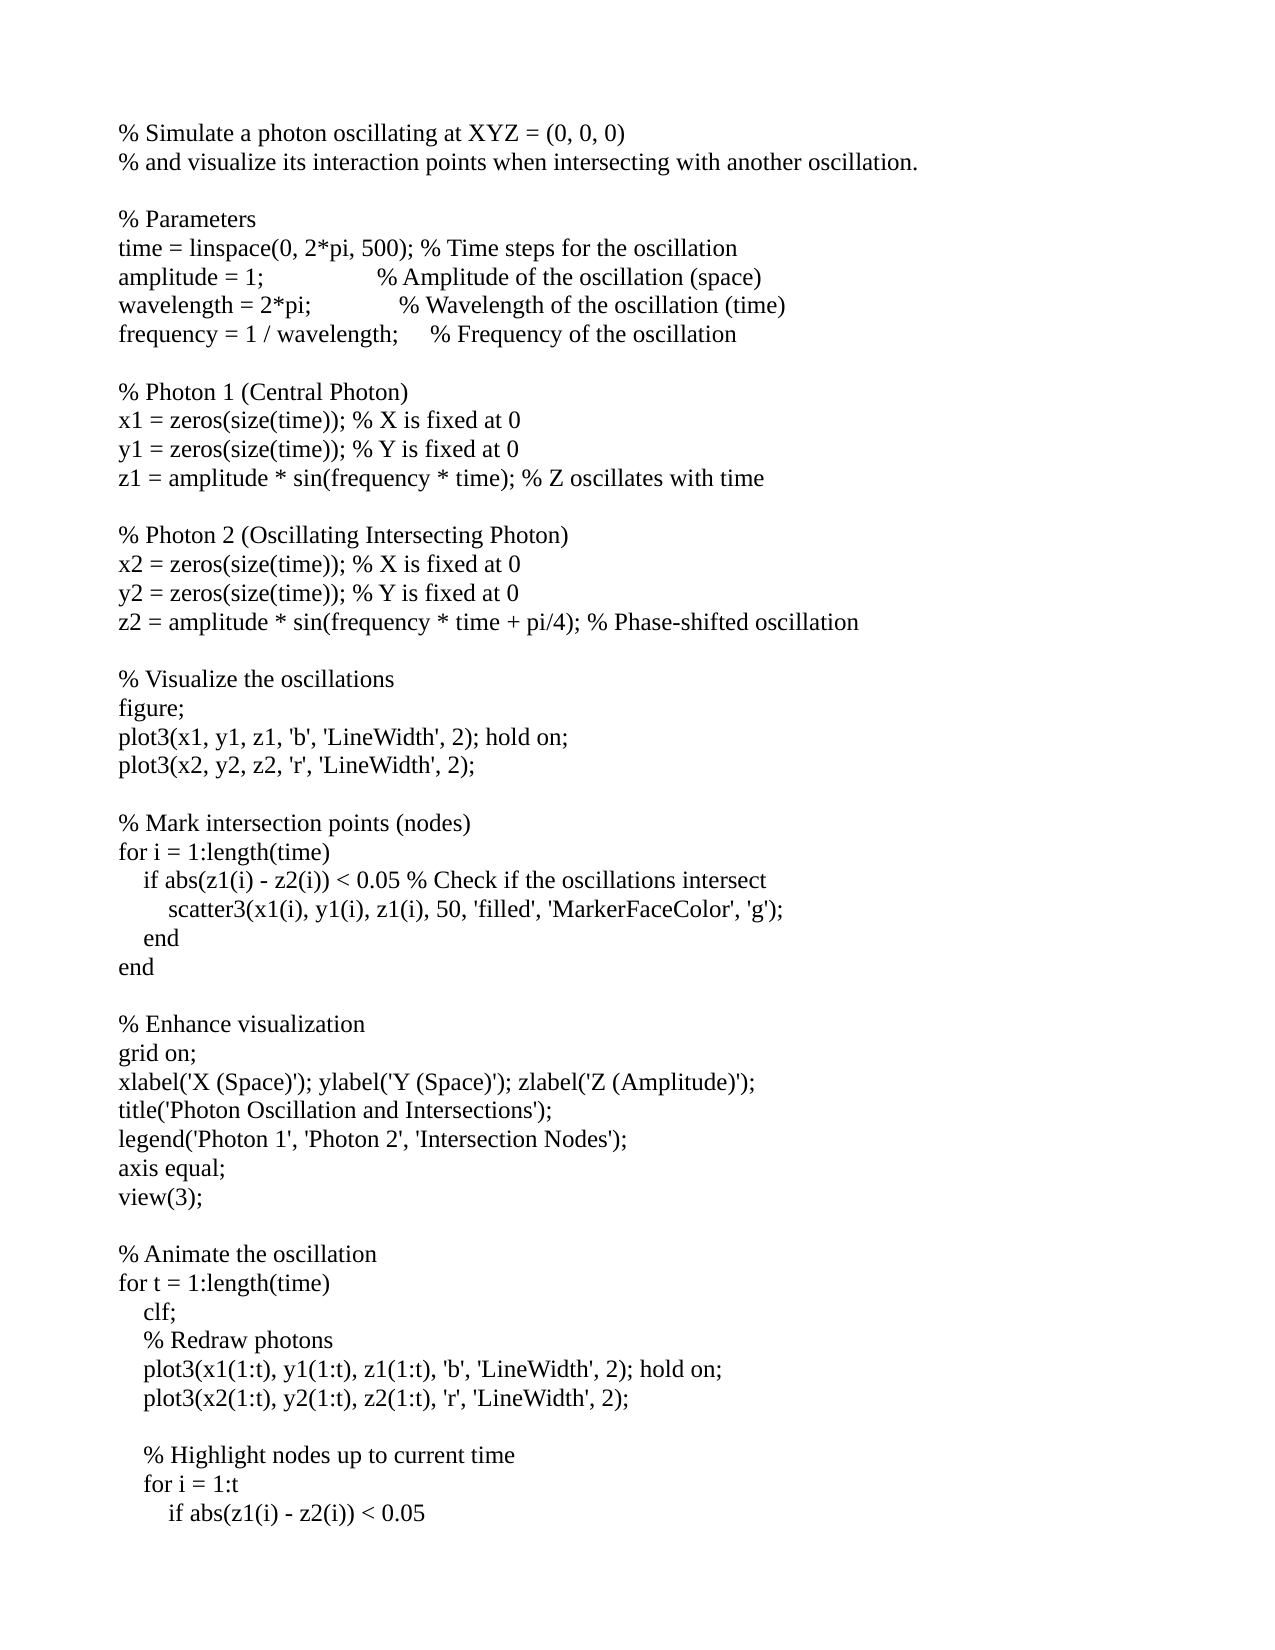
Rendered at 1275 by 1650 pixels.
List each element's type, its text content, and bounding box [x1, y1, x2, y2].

text scatter3(x1(i), y1(i), z1(i), 50, 'filled', 'MarkerFaceColor', 'g'); [118, 894, 1157, 923]
text legend('Photon 1', 'Photon 2', 'Intersection Nodes'); [118, 1124, 1157, 1153]
text wavelength = 2*pi; % Wavelength of the oscillation (time) [118, 291, 1157, 319]
text plot3(x1(1:t), y1(1:t), z1(1:t), 'b', 'LineWidth', 2); hold on; [118, 1354, 1157, 1383]
text % Photon 1 (Central Photon) [118, 377, 1157, 406]
text % Parameters [118, 204, 1157, 233]
text amplitude = 1; % Amplitude of the oscillation (space) [118, 262, 1157, 291]
text % and visualize its interaction points when intersecting with another oscillation. [118, 147, 1157, 176]
text for t = 1:length(time) [118, 1268, 1157, 1297]
text axis equal; [118, 1153, 1157, 1182]
text z2 = amplitude * sin(frequency * time + pi/4); % Phase-shifted oscillation [118, 607, 1157, 636]
text y2 = zeros(size(time)); % Y is fixed at 0 [118, 578, 1157, 607]
text plot3(x2(1:t), y2(1:t), z2(1:t), 'r', 'LineWidth', 2); [118, 1383, 1157, 1412]
text % Enhance visualization [118, 1009, 1157, 1038]
text % Redraw photons [118, 1326, 1157, 1354]
text title('Photon Oscillation and Intersections'); [118, 1096, 1157, 1124]
text % Simulate a photon oscillating at XYZ = (0, 0, 0) [118, 118, 1157, 147]
text plot3(x1, y1, z1, 'b', 'LineWidth', 2); hold on; [118, 722, 1157, 751]
text % Animate the oscillation [118, 1239, 1157, 1268]
text if abs(z1(i) - z2(i)) < 0.05 [118, 1498, 1157, 1527]
text y1 = zeros(size(time)); % Y is fixed at 0 [118, 434, 1157, 463]
text for i = 1:t [118, 1469, 1157, 1498]
text % Photon 2 (Oscillating Intersecting Photon) [118, 521, 1157, 549]
text xlabel('X (Space)'); ylabel('Y (Space)'); zlabel('Z (Amplitude)'); [118, 1067, 1157, 1096]
text figure; [118, 693, 1157, 722]
text % Mark intersection points (nodes) [118, 808, 1157, 837]
text time = linspace(0, 2*pi, 500); % Time steps for the oscillation [118, 233, 1157, 262]
text z1 = amplitude * sin(frequency * time); % Z oscillates with time [118, 463, 1157, 492]
text clf; [118, 1297, 1157, 1326]
text end [118, 923, 1157, 952]
text for i = 1:length(time) [118, 837, 1157, 866]
text end [118, 952, 1157, 981]
text x2 = zeros(size(time)); % X is fixed at 0 [118, 549, 1157, 578]
text x1 = zeros(size(time)); % X is fixed at 0 [118, 406, 1157, 434]
text if abs(z1(i) - z2(i)) < 0.05 % Check if the oscillations intersect [118, 866, 1157, 894]
text view(3); [118, 1182, 1157, 1211]
text grid on; [118, 1038, 1157, 1067]
text % Visualize the oscillations [118, 664, 1157, 693]
text frequency = 1 / wavelength; % Frequency of the oscillation [118, 319, 1157, 348]
text % Highlight nodes up to current time [118, 1441, 1157, 1469]
text plot3(x2, y2, z2, 'r', 'LineWidth', 2); [118, 751, 1157, 779]
